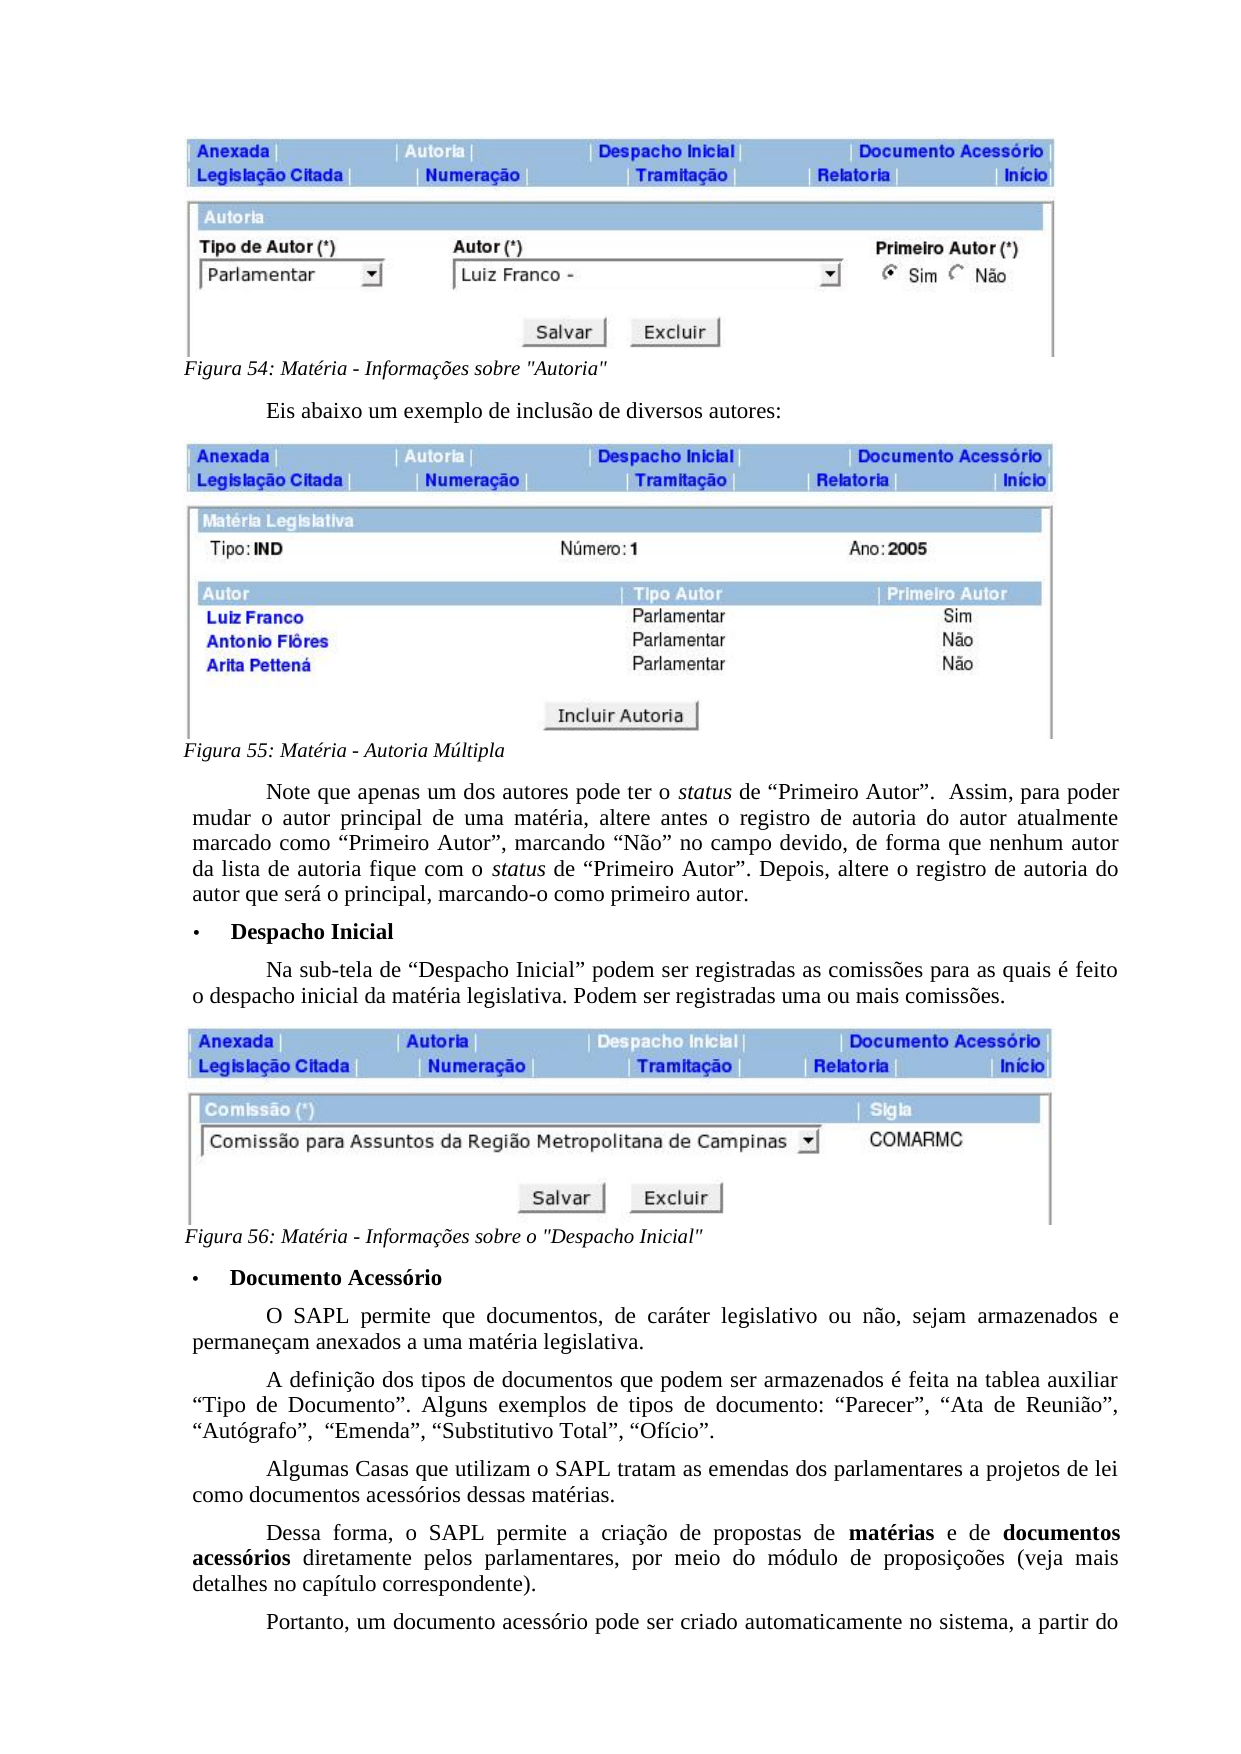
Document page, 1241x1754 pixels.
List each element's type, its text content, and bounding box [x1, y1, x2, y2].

picture [184, 1026, 1056, 1225]
text O SAPL permite que documentos, de caráter legislativo ou não, sejam armazenados e permaneçam anexados a uma matéria legislativa. [192, 1303, 1120, 1354]
list Figura 56: Matéria - Informações sobre o "Despacho Inicial" [184, 1225, 1056, 1248]
text Portanto, um documento acessório pode ser criado automaticamente no sistema, a partir do [192, 1608, 1120, 1634]
text Dessa forma, o SAPL permite a criação de propostas de matérias e de documentos acessórios diretamente pelos parlamentares, por meio do módulo de proposiçoões (veja mais detalhes no capítulo correspondente). [192, 1519, 1120, 1596]
list Despacho Inicial [193, 919, 1120, 945]
text Eis abaixo um exemplo de inclusão de diversos autores: [192, 118, 1120, 423]
text Figura 54: Matéria - Informações sobre "Autoria" [184, 357, 1056, 380]
picture [183, 136, 1057, 357]
text Note que apenas um dos autores pode ter o status de “Primeiro Autor”. Assim, para poder mudar o autor principal de uma matéria, altere antes o registro de autoria do autor atualmente marcado como “Primeiro Autor”, marcando “Não” no campo devido, de forma que nenhum autor da lista de autoria fique com o status de “Primeiro Autor”. Depois, altere o registro de autoria do autor que será o principal, marcando-o como primeiro autor. [192, 436, 1120, 907]
text Figura 55: Matéria - Autoria Múltipla [183, 739, 1057, 761]
text A definição dos tipos de documentos que podem ser armazenados é feita na tablea auxiliar “Tipo de Documento”. Alguns exemplos de tipos de documento: “Parecer”, “Ata de Reunião”, “Autógrafo”, “Emenda”, “Substitutivo Total”, “Ofício”. [192, 1367, 1120, 1443]
picture [183, 440, 1057, 739]
text Algumas Casas que utilizam o SAPL tratam as emendas dos parlamentares a projetos de lei como documentos acessórios dessas matérias. [192, 1456, 1120, 1507]
list Documento Acessório [192, 1021, 1120, 1291]
text Na sub-tela de “Despacho Inicial” podem ser registradas as comissões para as quais é feito o despacho inicial da matéria legislativa. Podem ser registradas uma ou mais comissões. [192, 957, 1120, 1008]
